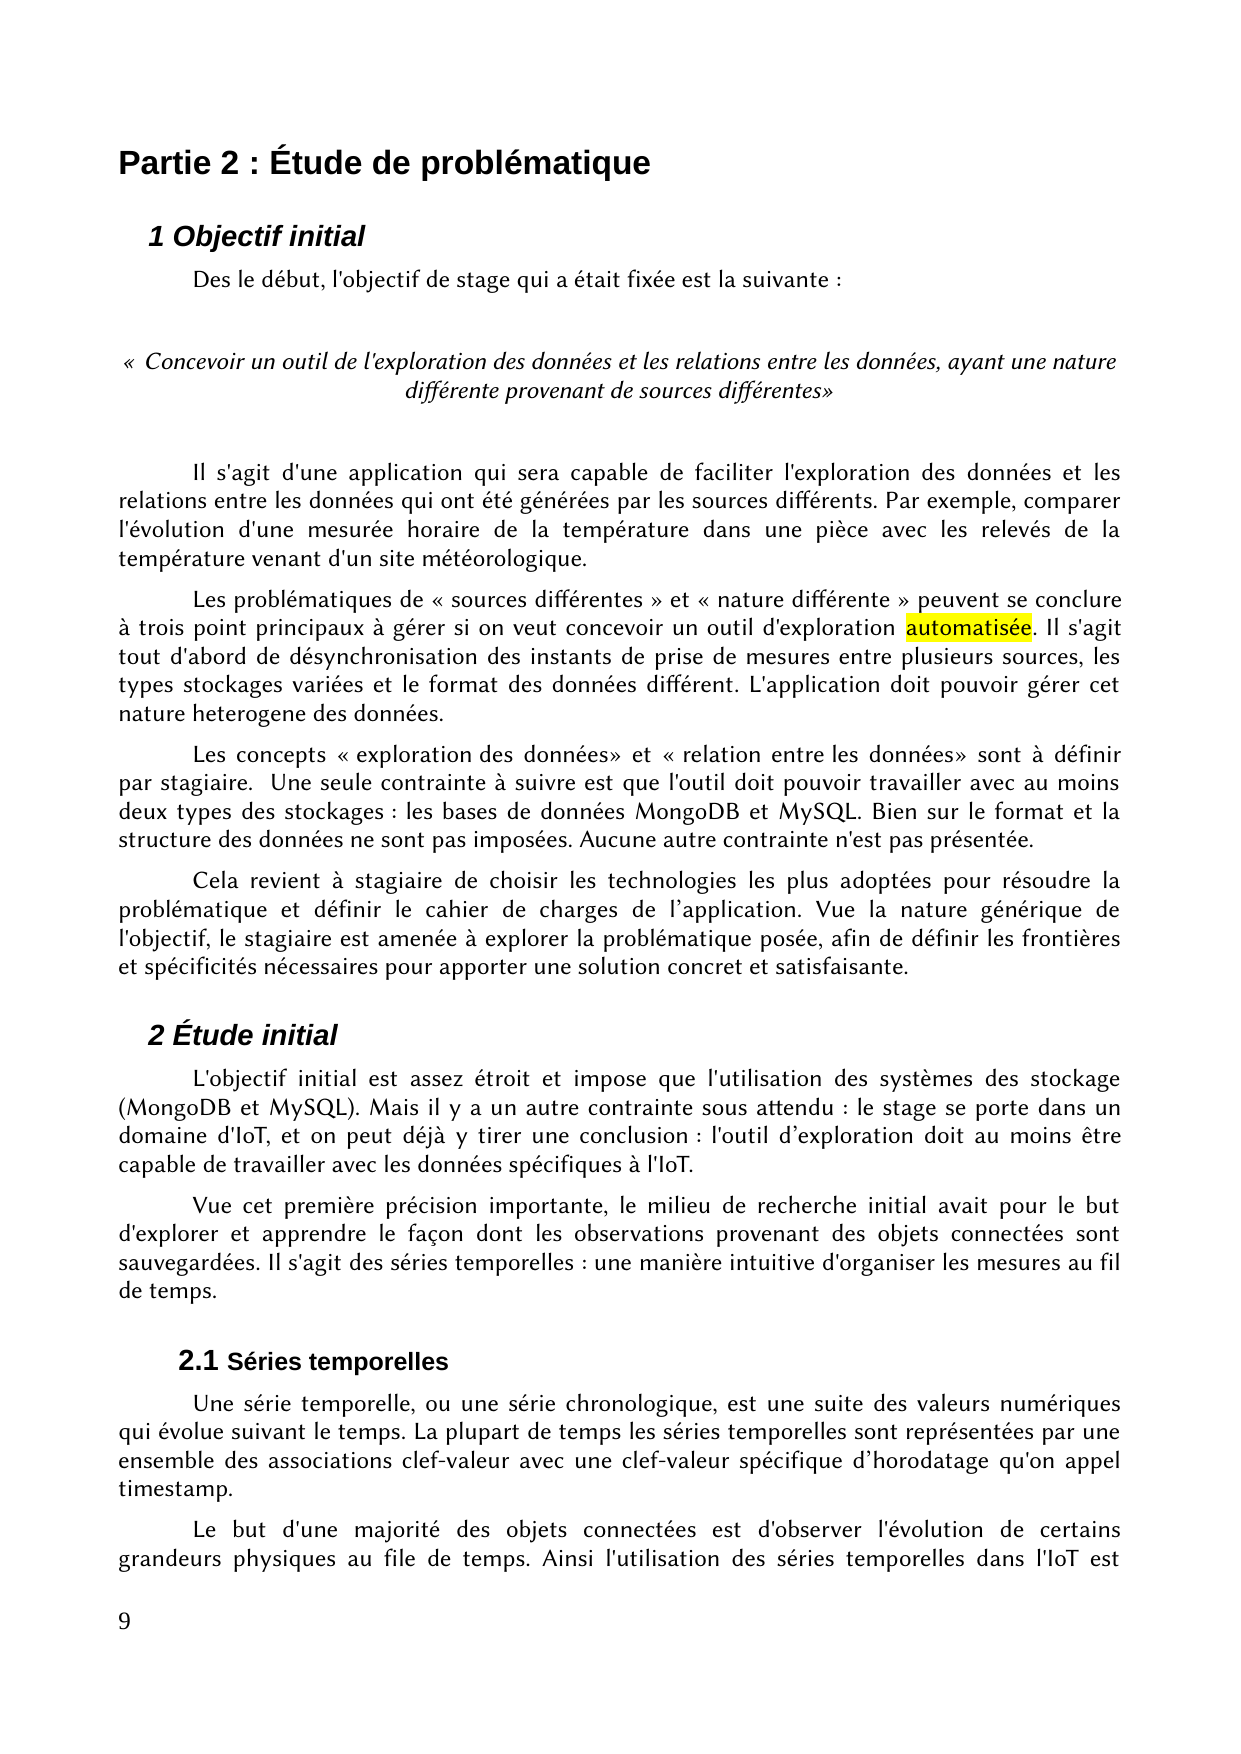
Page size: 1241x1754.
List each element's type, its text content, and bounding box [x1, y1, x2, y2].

subtitle Partie 2 : Étude de problématique [118, 143, 1122, 182]
text Il s'agit d'une application qui sera capable de faciliter l'exploration des données et les relations entre les données qui ont été générées par les sources différents. Par exemple, comparer l'évolution d'une mesurée horaire de la température dans une pièce avec les relevés de la température venant d'un site météorologique. [118, 458, 1122, 572]
text Le but d'une majorité des objets connectées est d'observer l'évolution de certains grandeurs physiques au file de temps. Ainsi l'utilisation des séries temporelles dans l'IoT est [118, 1515, 1122, 1572]
text « Concevoir un outil de l'exploration des données et les relations entre les données, ayant une nature différente provenant de sources différentes» [118, 347, 1122, 404]
text Les problématiques de « sources différentes » et « nature différente » peuvent se conclure à trois point principaux à gérer si on veut concevoir un outil d'exploration automatisée. Il s'agit tout d'abord de désynchronisation des instants de prise de mesures entre plusieurs sources, les types stockages variées et le format des données différent. L'application doit pouvoir gérer cet nature heterogene des données. [118, 585, 1122, 727]
text Vue cet première précision importante, le milieu de recherche initial avait pour le but d'explorer et apprendre le façon dont les observations provenant des objets connectées sont sauvegardées. Il s'agit des séries temporelles : une manière intuitive d'organiser les mesures au fil de temps. [118, 1191, 1122, 1305]
text Une série temporelle, ou une série chronologique, est une suite des valeurs numériques qui évolue suivant le temps. La plupart de temps les séries temporelles sont représentées par une ensemble des associations clef-valeur avec une clef-valeur spécifique d’horodatage qu'on appel timestamp. [118, 1389, 1122, 1503]
subtitle Séries temporelles [118, 1343, 1122, 1376]
text Les concepts « exploration des données» et « relation entre les données» sont à définir par stagiaire. Une seule contrainte à suivre est que l'outil doit pouvoir travailler avec au moins deux types des stockages : les bases de données MongoDB et MySQL. Bien sur le format et la structure des données ne sont pas imposées. Aucune autre contrainte n'est pas présentée. [118, 740, 1122, 854]
subtitle Étude initial [118, 1018, 1122, 1052]
text Cela revient à stagiaire de choisir les technologies les plus adoptées pour résoudre la problématique et définir le cahier de charges de l’application. Vue la nature générique de l'objectif, le stagiaire est amenée à explorer la problématique posée, afin de définir les frontières et spécificités nécessaires pour apporter une solution concret et satisfaisante. [118, 867, 1122, 981]
subtitle Objectif initial [118, 219, 1122, 253]
text L'objectif initial est assez étroit et impose que l'utilisation des systèmes des stockage (MongoDB et MySQL). Mais il y a un autre contrainte sous attendu : le stage se porte dans un domaine d'IoT, et on peut déjà y tirer une conclusion : l'outil d’exploration doit au moins être capable de travailler avec les données spécifiques à l'IoT. [118, 1064, 1122, 1178]
text Des le début, l'objectif de stage qui a était fixée est la suivante : [118, 265, 1122, 294]
